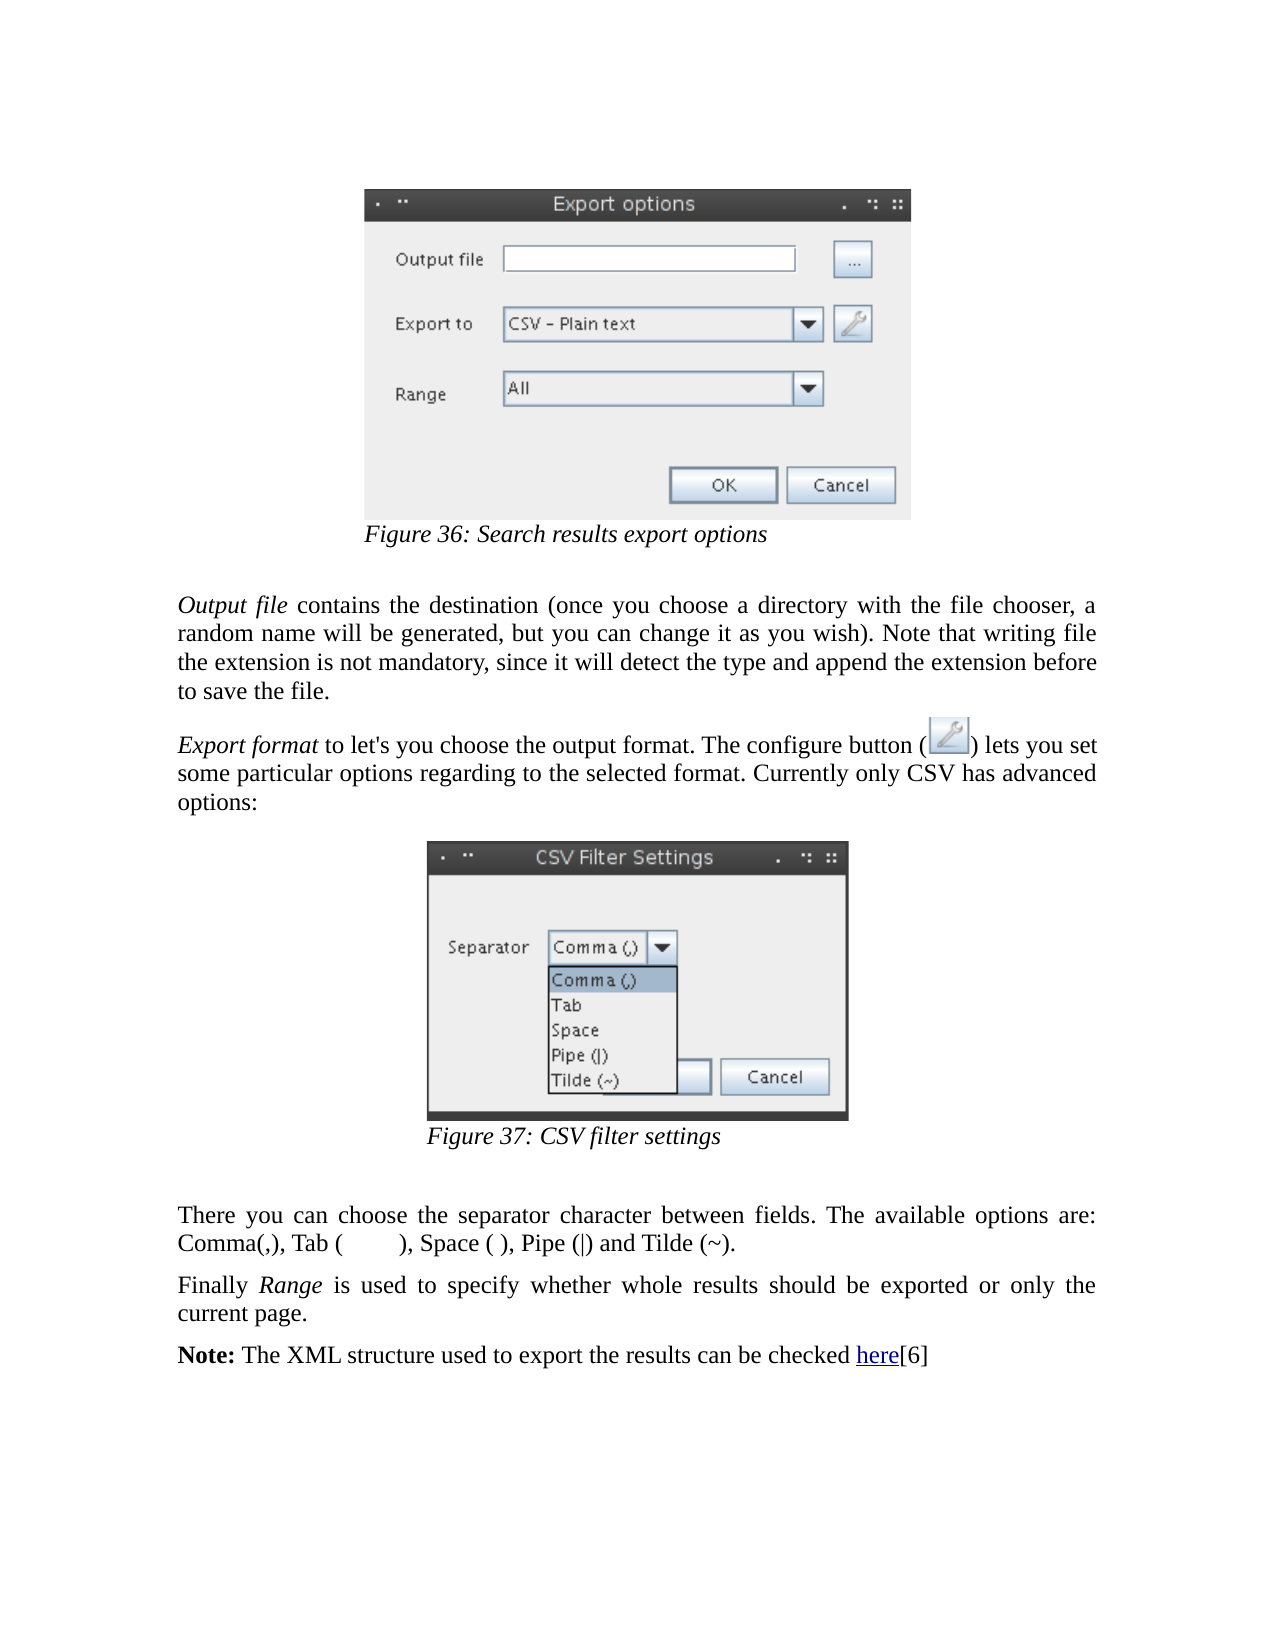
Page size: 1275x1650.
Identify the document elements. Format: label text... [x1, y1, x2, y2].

picture [426, 841, 849, 1121]
text Output file contains the destination (once you choose a directory with the file chooser, a random name will be generated, but you can change it as you wish). Note that writing file the extension is not mandatory, since it will detect the type and append the extension before to save the file. [177, 590, 1098, 705]
text Figure 37: CSV filter settings [427, 1121, 848, 1149]
text Figure 36: Search results export options [364, 520, 911, 548]
text Note: The XML structure used to export the results can be checked here[6] [177, 1340, 1098, 1368]
picture [364, 189, 912, 520]
text There you can choose the separator character between fields. The available options are: Comma(,), Tab ( ), Space ( ), Pipe (|) and Tilde (~). [177, 1200, 1098, 1257]
text Export format to let's you choose the output format. The configure button () lets you set some particular options regarding to the selected format. Currently only CSV has advanced options: [177, 717, 1098, 816]
text Finally Range is used to specify whether whole results should be exported or only the current page. [177, 1270, 1098, 1327]
picture [928, 717, 971, 754]
